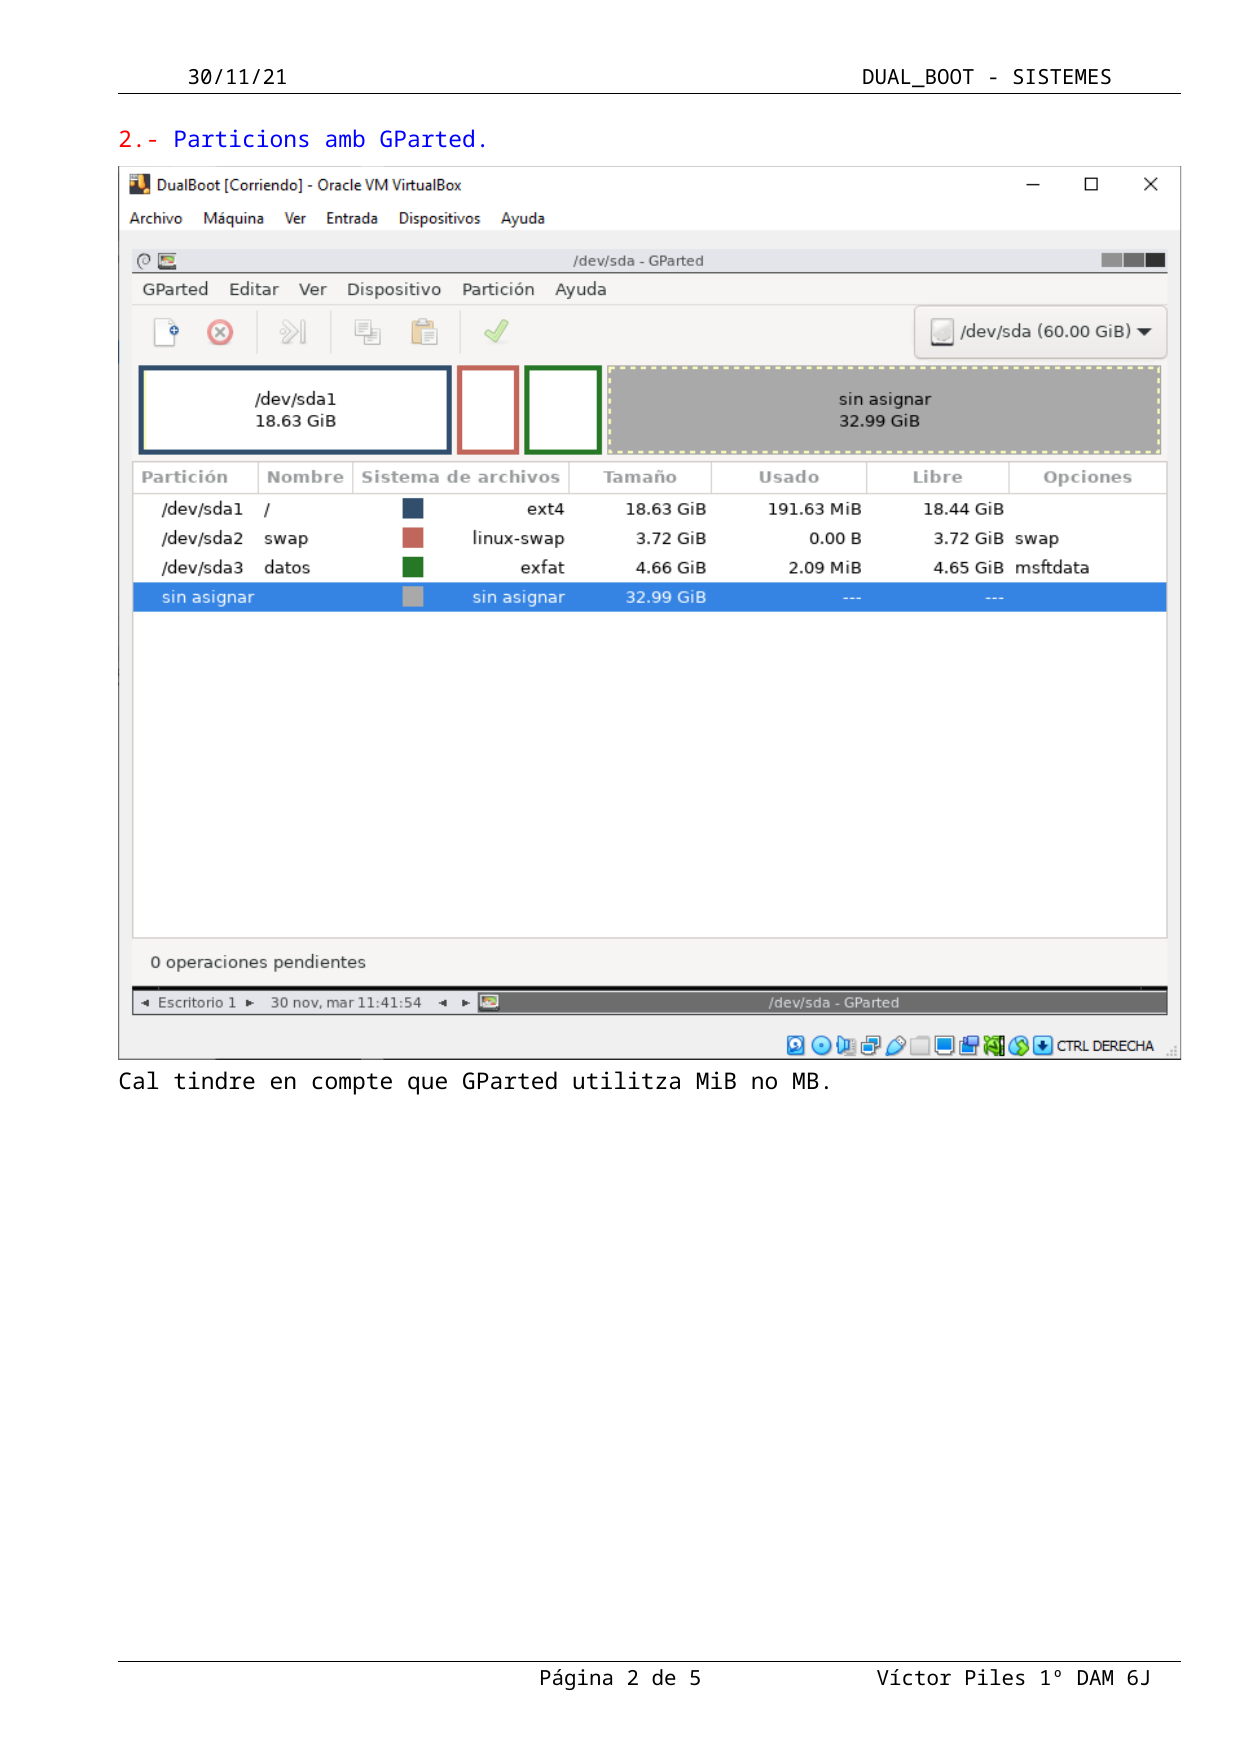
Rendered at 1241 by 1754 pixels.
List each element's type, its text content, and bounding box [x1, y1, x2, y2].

text 2.- Particions amb GParted. [118, 123, 1181, 154]
picture [118, 166, 1182, 1060]
text Cal tindre en compte que GParted utilitza MiB no MB. [118, 1065, 1181, 1096]
